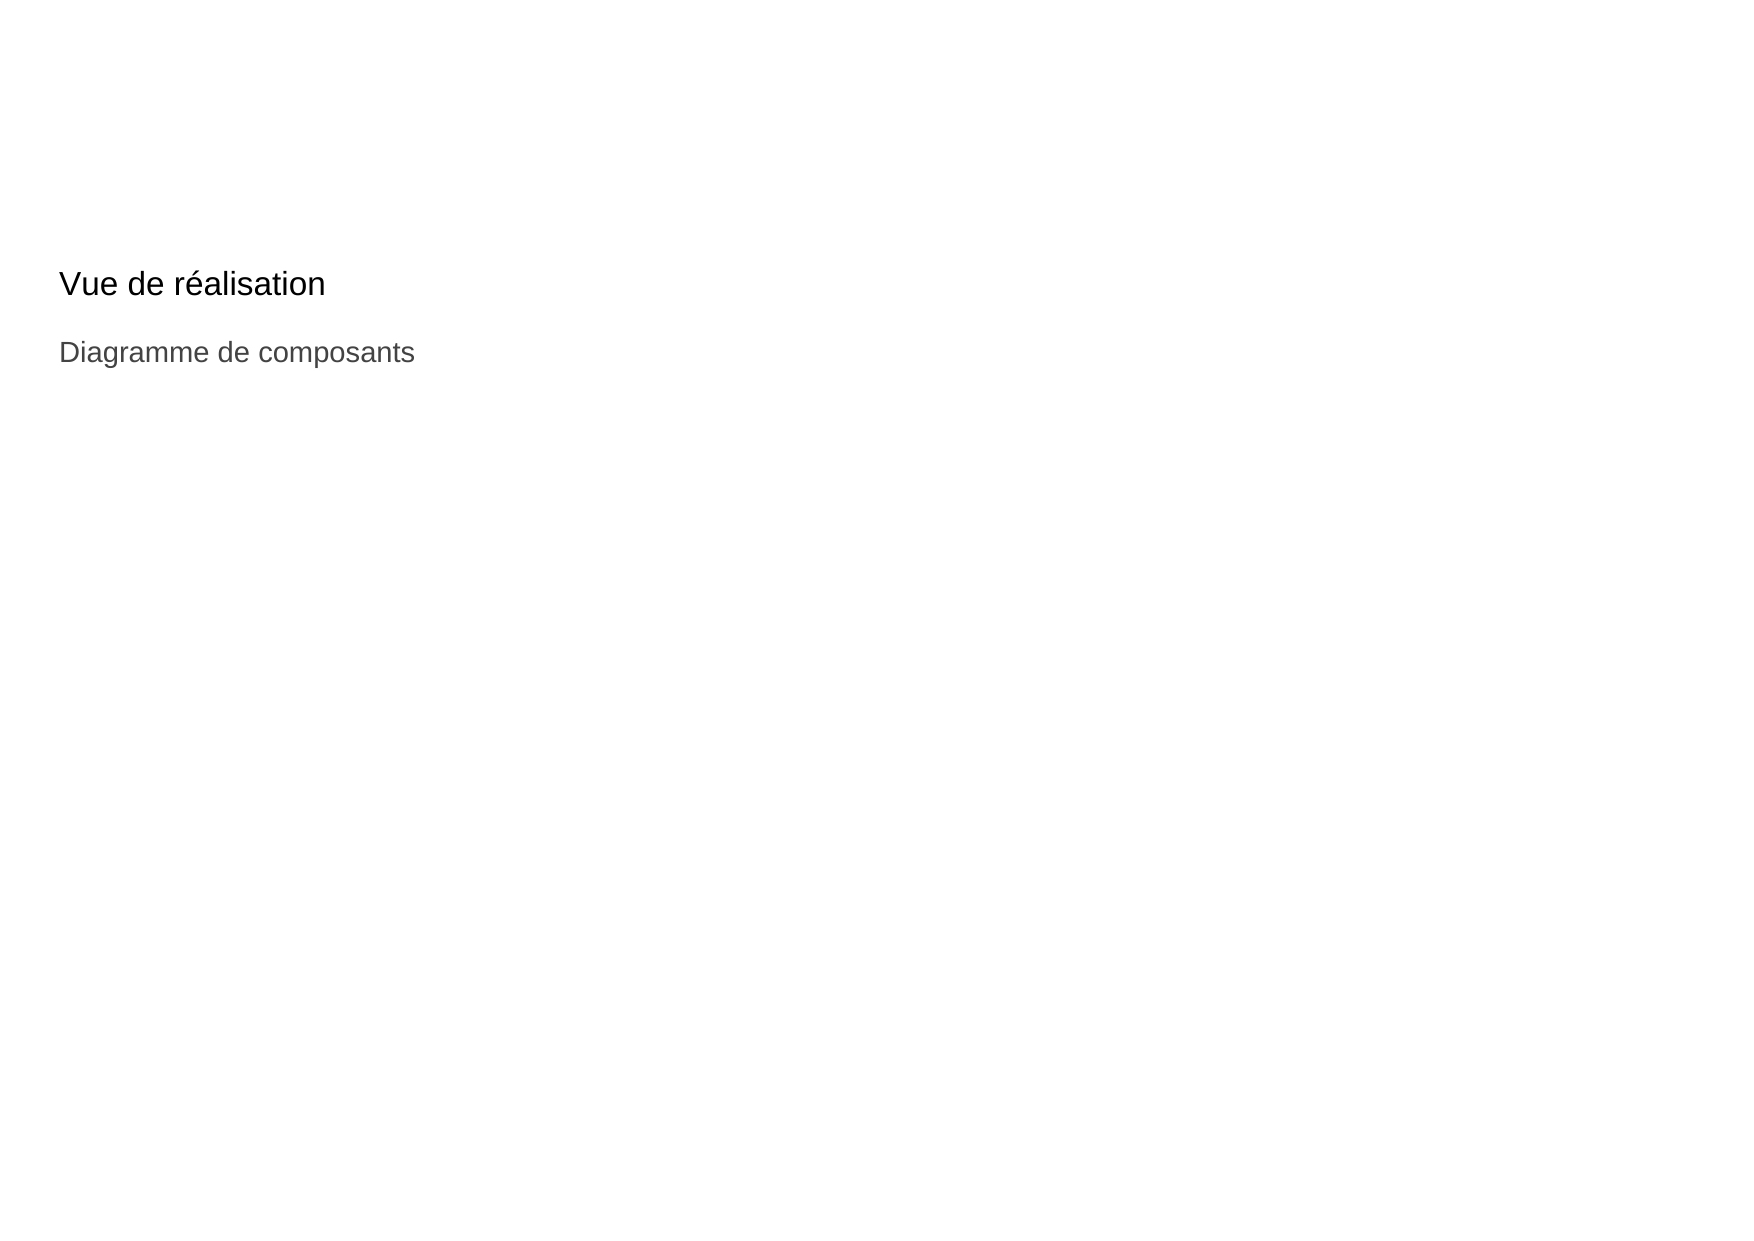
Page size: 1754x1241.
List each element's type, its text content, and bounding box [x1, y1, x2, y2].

subtitle Vue de réalisation [59, 263, 1695, 302]
subtitle Diagramme de composants [59, 335, 1695, 369]
